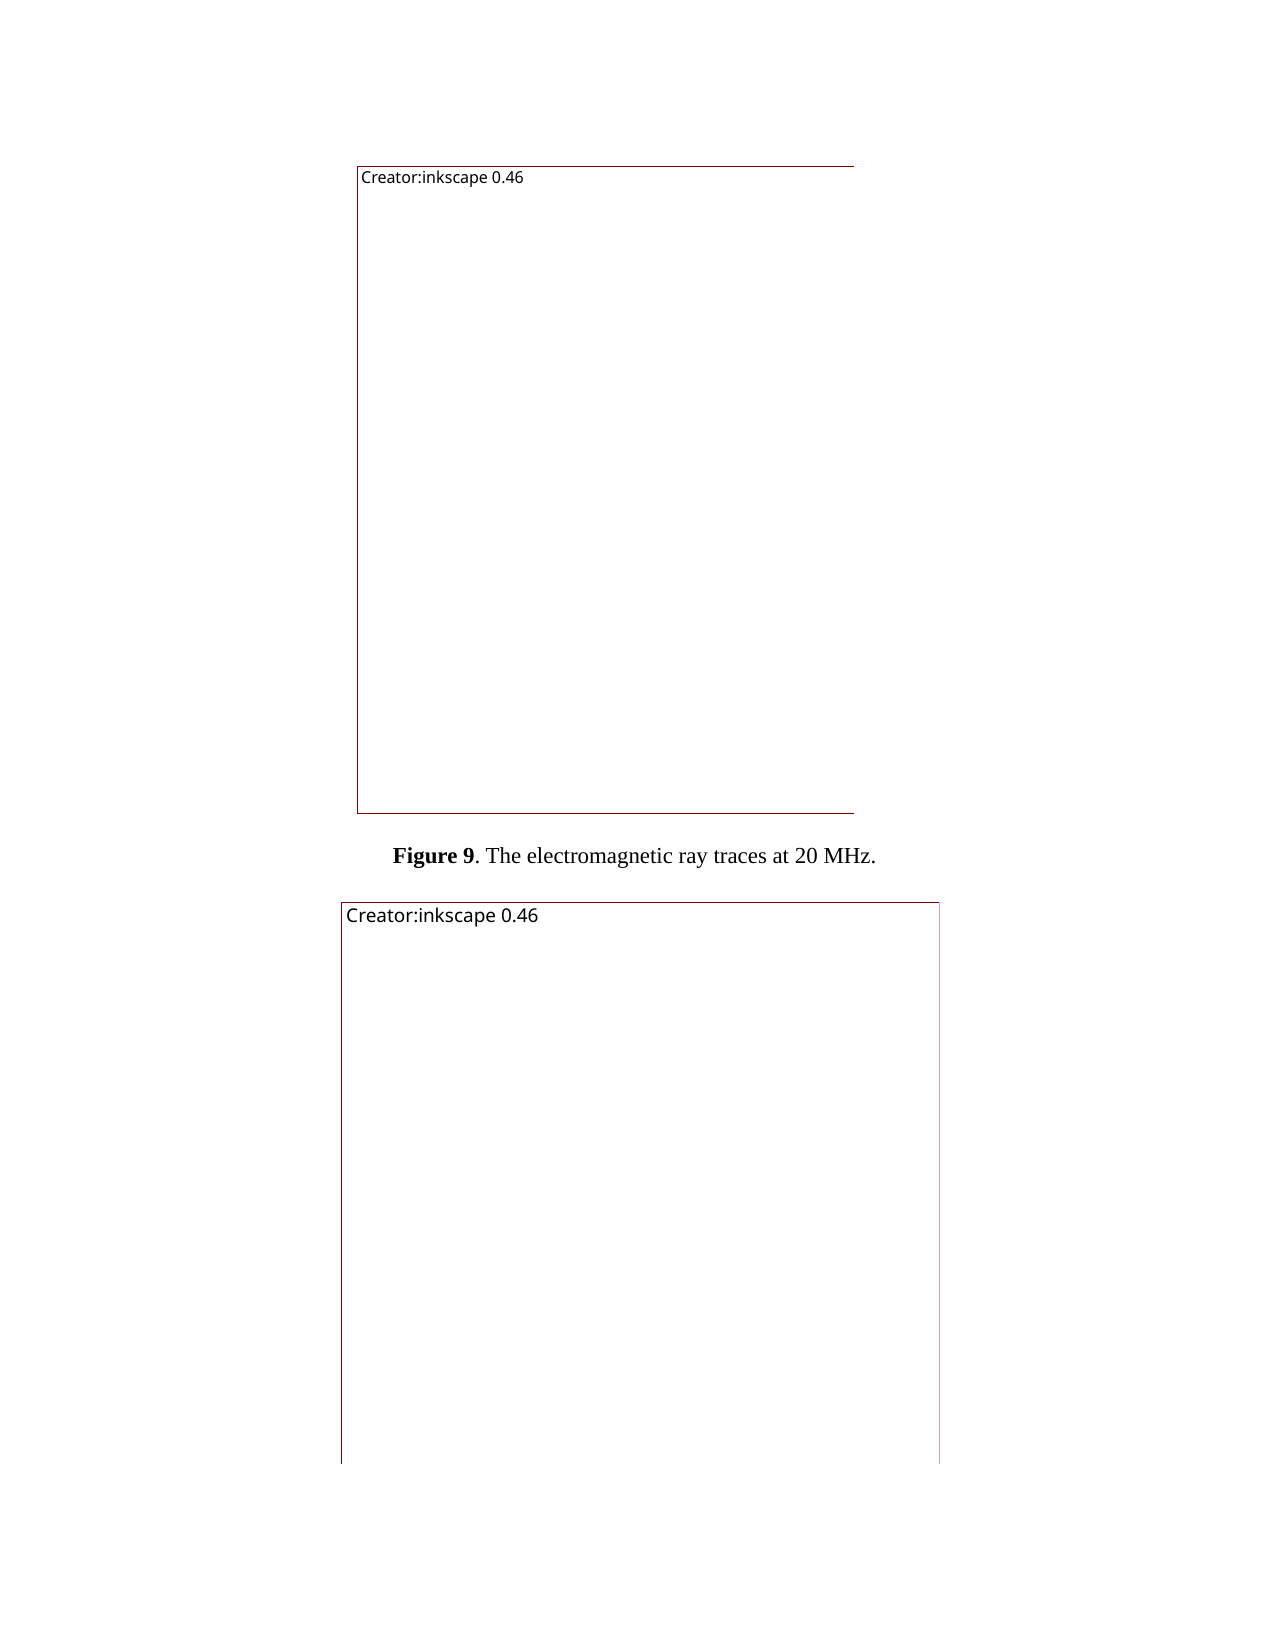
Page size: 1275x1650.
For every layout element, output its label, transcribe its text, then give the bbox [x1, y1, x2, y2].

text Figure 9. The electromagnetic ray traces at 20 MHz. [118, 842, 1157, 868]
